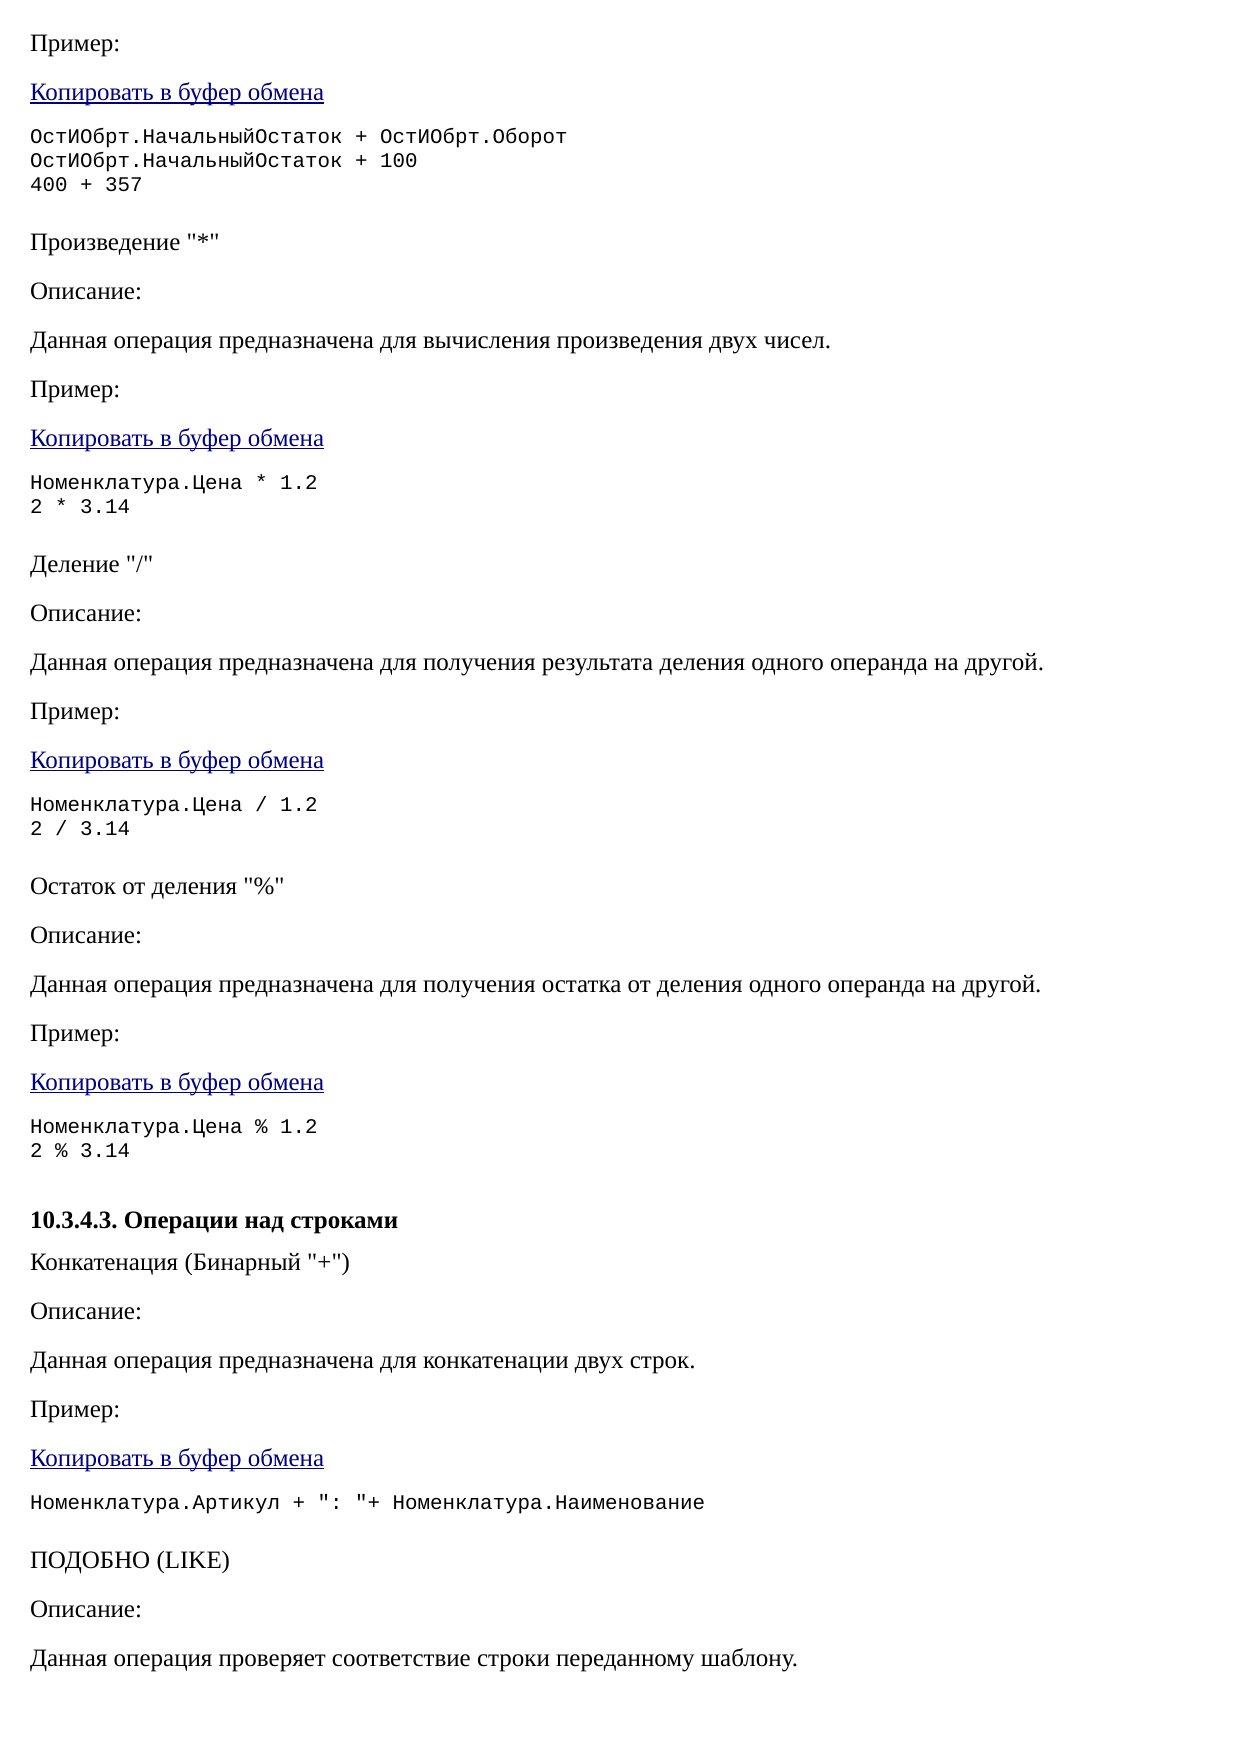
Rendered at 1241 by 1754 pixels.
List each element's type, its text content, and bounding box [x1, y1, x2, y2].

text Пример: [30, 1018, 1211, 1047]
text Пример: [30, 374, 1211, 403]
text Копировать в буфер обмена [30, 423, 1211, 452]
text Копировать в буфер обмена [30, 1067, 1211, 1096]
text Пример: [30, 696, 1211, 725]
text Копировать в буфер обмена [30, 77, 1211, 106]
text ПОДОБНО (LIKE) [30, 1545, 1211, 1574]
text Описание: [30, 920, 1211, 949]
text Копировать в буфер обмена [30, 745, 1211, 774]
text Копировать в буфер обмена [30, 1443, 1211, 1472]
text 2 / 3.14 [30, 818, 1211, 841]
text Описание: [30, 1296, 1211, 1324]
text Деление "/" [30, 549, 1211, 577]
text Данная операция предназначена для вычисления произведения двух чисел. [30, 325, 1211, 353]
text 2 * 3.14 [30, 496, 1211, 519]
text Данная операция предназначена для конкатенации двух строк. [30, 1345, 1211, 1373]
text Номенклатура.Цена / 1.2 [30, 794, 1211, 818]
text ОстИОбрт.НачальныйОстаток + ОстИОбрт.Оборот [30, 126, 1211, 150]
text Данная операция предназначена для получения остатка от деления одного операнда на другой. [30, 969, 1211, 998]
text Пример: [30, 1394, 1211, 1423]
text Произведение "*" [30, 227, 1211, 255]
text Номенклатура.Цена % 1.2 [30, 1116, 1211, 1140]
text Описание: [30, 276, 1211, 304]
text Данная операция проверяет соответствие строки переданному шаблону. [30, 1643, 1211, 1672]
subtitle 10.3.4.3. Операции над строками [30, 1205, 1211, 1234]
text Остаток от деления "%" [30, 871, 1211, 899]
text Конкатенация (Бинарный "+") [30, 1247, 1211, 1275]
text 2 % 3.14 [30, 1140, 1211, 1163]
text Описание: [30, 598, 1211, 627]
text ОстИОбрт.НачальныйОстаток + 100 [30, 150, 1211, 173]
text Номенклатура.Цена * 1.2 [30, 472, 1211, 496]
text Описание: [30, 1594, 1211, 1623]
text 400 + 357 [30, 173, 1211, 197]
text Пример: [30, 28, 1211, 57]
text Номенклатура.Артикул + ": "+ Номенклатура.Наименование [30, 1492, 1211, 1516]
text Данная операция предназначена для получения результата деления одного операнда на другой. [30, 647, 1211, 676]
